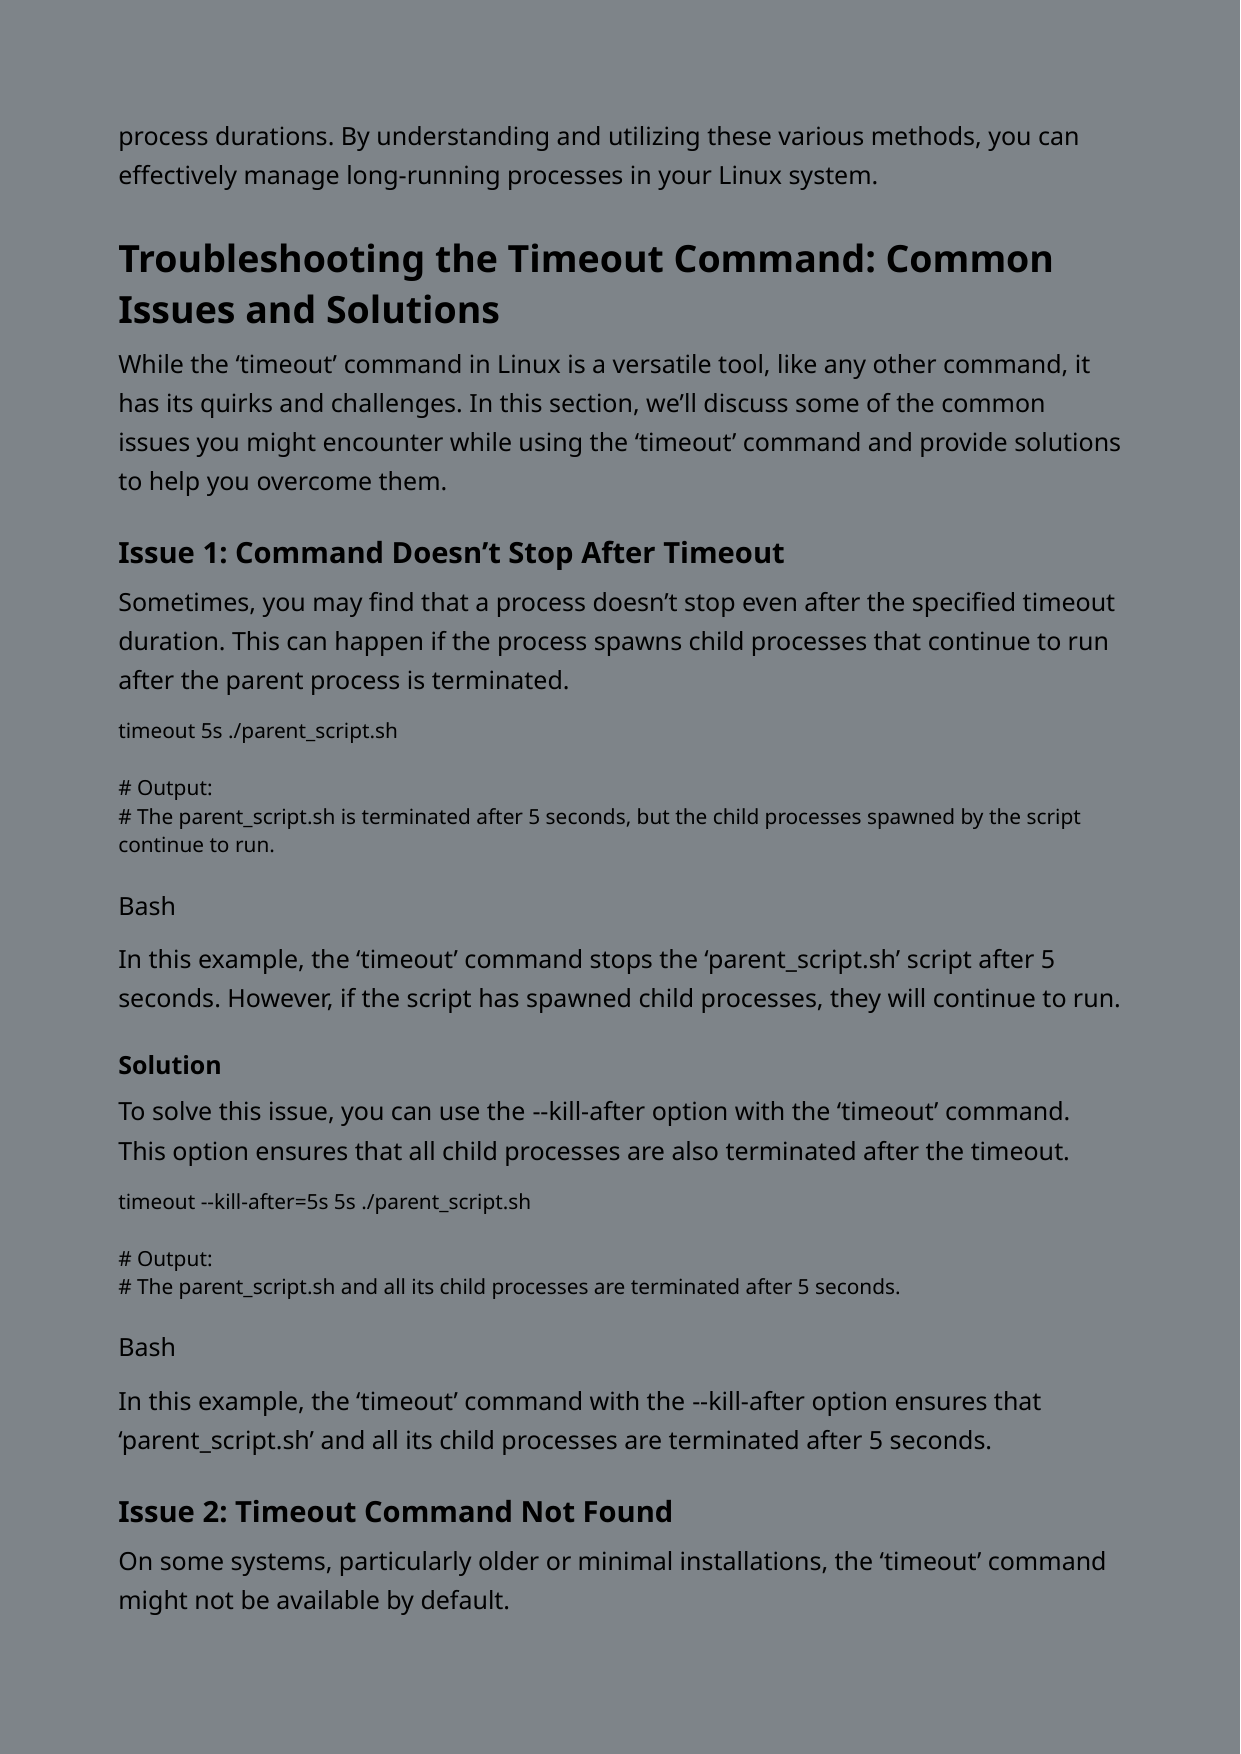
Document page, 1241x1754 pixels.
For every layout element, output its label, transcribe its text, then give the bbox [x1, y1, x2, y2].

text On some systems, particularly older or minimal installations, the ‘timeout’ command might not be available by default. [118, 1543, 1122, 1617]
text # Output: [118, 773, 1122, 802]
subtitle Solution [118, 1047, 1122, 1081]
text Bash [118, 1330, 1122, 1364]
text # The parent_script.sh and all its child processes are terminated after 5 seconds. [118, 1272, 1122, 1301]
subtitle Issue 1: Command Doesn’t Stop After Timeout [118, 532, 1122, 572]
text timeout 5s ./parent_script.sh [118, 717, 1122, 745]
text To solve this issue, you can use the --kill-after option with the ‘timeout’ command. This option ensures that all child processes are also terminated after the timeout. [118, 1094, 1122, 1167]
text # The parent_script.sh is terminated after 5 seconds, but the child processes spawned by the script continue to run. [118, 802, 1122, 859]
text process durations. By understanding and utilizing these various methods, you can effectively manage long-running processes in your Linux system. [118, 118, 1122, 191]
subtitle Troubleshooting the Timeout Command: Common Issues and Solutions [118, 232, 1122, 334]
subtitle Issue 2: Timeout Command Not Found [118, 1491, 1122, 1531]
text In this example, the ‘timeout’ command with the --kill-after option ensures that ‘parent_script.sh’ and all its child processes are terminated after 5 seconds. [118, 1384, 1122, 1457]
text While the ‘timeout’ command in Linux is a versatile tool, like any other command, it has its quirks and challenges. In this section, we’ll discuss some of the common issues you might encounter while using the ‘timeout’ command and provide solutions to help you overcome them. [118, 346, 1122, 498]
text timeout --kill-after=5s 5s ./parent_script.sh [118, 1187, 1122, 1215]
text # Output: [118, 1244, 1122, 1272]
text Sometimes, you may find that a process doesn’t stop even after the specified timeout duration. This can happen if the process spawns child processes that continue to run after the parent process is terminated. [118, 584, 1122, 697]
text In this example, the ‘timeout’ command stops the ‘parent_script.sh’ script after 5 seconds. However, if the script has spawned child processes, they will continue to run. [118, 942, 1122, 1015]
text Bash [118, 888, 1122, 922]
